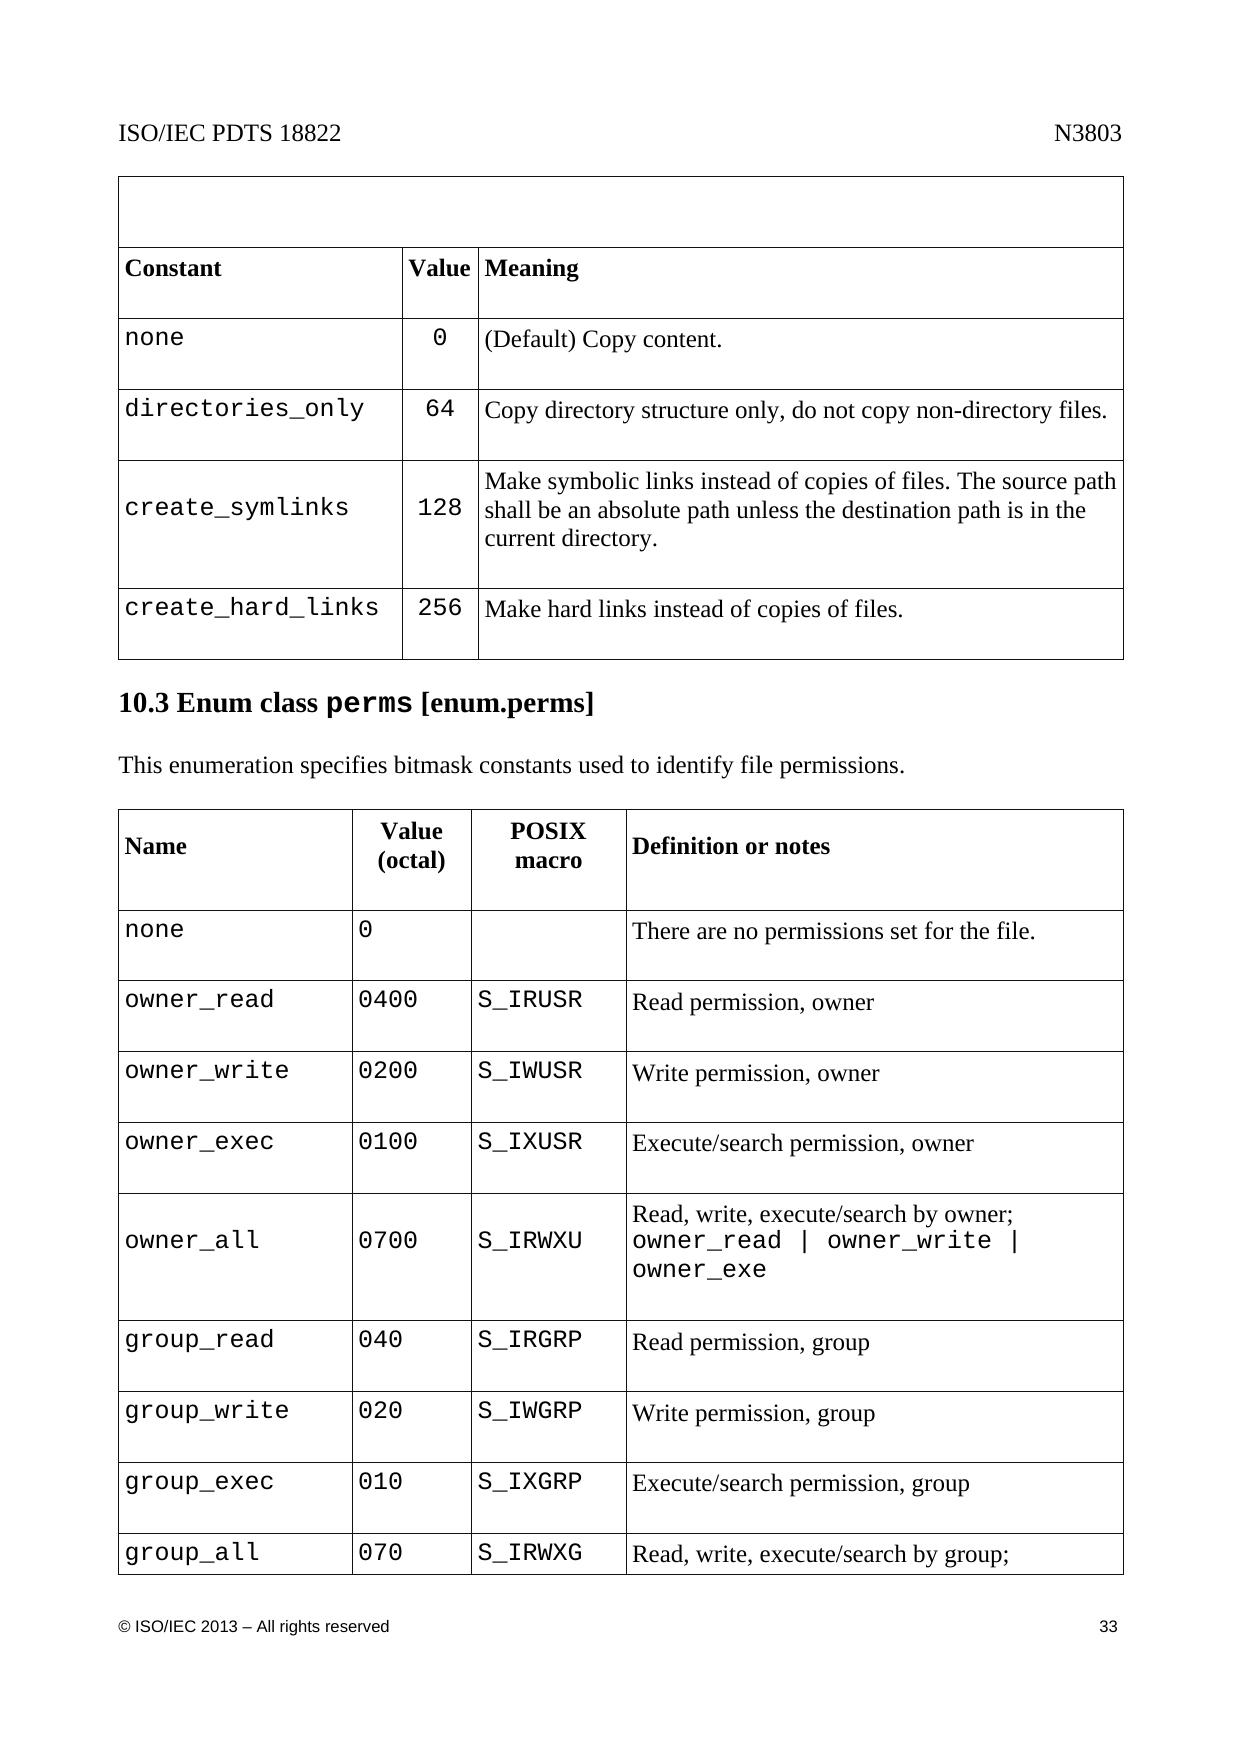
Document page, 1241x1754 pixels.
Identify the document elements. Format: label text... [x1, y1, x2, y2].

table_cell group_write [119, 1392, 352, 1462]
table_cell group_exec [119, 1463, 352, 1533]
table_cell group_read [119, 1321, 352, 1391]
table_cell none [119, 911, 352, 980]
table_cell Make hard links instead of copies of files. [479, 589, 1123, 659]
table_cell S_IRWXG [472, 1534, 626, 1574]
table_cell Execute/search permission, owner [627, 1123, 1123, 1193]
subtitle 10.3 Enum class perms [enum.perms] [118, 685, 1122, 721]
table_cell 020 [353, 1392, 471, 1462]
table_cell 010 [353, 1463, 471, 1533]
table_cell Read permission, owner [627, 981, 1123, 1051]
table_cell 128 [403, 461, 478, 588]
table_cell 0 [353, 911, 471, 980]
table_cell owner_exec [119, 1123, 352, 1193]
table_cell 256 [403, 589, 478, 659]
table_cell owner_read [119, 981, 352, 1051]
table_cell Copy directory structure only, do not copy non-directory files. [479, 390, 1123, 460]
table_cell [119, 177, 1123, 247]
table_cell group_all [119, 1534, 352, 1574]
table_header POSIX macro [472, 810, 626, 909]
table_cell (Default) Copy content. [479, 319, 1123, 389]
table_cell 0200 [353, 1052, 471, 1122]
table_cell Read, write, execute/search by group; [627, 1534, 1123, 1574]
table_cell none [119, 319, 402, 389]
table_cell Value [403, 248, 478, 318]
table_cell 64 [403, 390, 478, 460]
table_cell 040 [353, 1321, 471, 1391]
text This enumeration specifies bitmask constants used to identify file permissions. [118, 751, 1122, 779]
table_cell Read, write, execute/search by owner; owner_read | owner_write | owner_exe [627, 1194, 1123, 1320]
table_cell Constant [119, 248, 402, 318]
table_cell 0400 [353, 981, 471, 1051]
table_header Definition or notes [627, 810, 1123, 909]
table_cell 0 [403, 319, 478, 389]
table_cell S_IRGRP [472, 1321, 626, 1391]
table_cell Read permission, group [627, 1321, 1123, 1391]
table_cell 0100 [353, 1123, 471, 1193]
table_cell Make symbolic links instead of copies of files. The source path shall be an absolute path unless the destination path is in the current directory. [479, 461, 1123, 588]
table_cell S_IRWXU [472, 1194, 626, 1320]
table_cell S_IXGRP [472, 1463, 626, 1533]
table_cell [472, 911, 626, 980]
table_cell create_hard_links [119, 589, 402, 659]
table_cell Execute/search permission, group [627, 1463, 1123, 1533]
table_cell Write permission, group [627, 1392, 1123, 1462]
table_cell owner_all [119, 1194, 352, 1320]
table_cell create_symlinks [119, 461, 402, 588]
table_cell S_IRUSR [472, 981, 626, 1051]
table_cell Meaning [479, 248, 1123, 318]
table_cell S_IXUSR [472, 1123, 626, 1193]
table_cell Write permission, owner [627, 1052, 1123, 1122]
table_cell owner_write [119, 1052, 352, 1122]
table_cell 0700 [353, 1194, 471, 1320]
table_cell S_IWUSR [472, 1052, 626, 1122]
table_cell directories_only [119, 390, 402, 460]
table_cell 070 [353, 1534, 471, 1574]
table_cell There are no permissions set for the file. [627, 911, 1123, 980]
table_header Name [119, 810, 352, 909]
table_header Value (octal) [353, 810, 471, 909]
table_cell S_IWGRP [472, 1392, 626, 1462]
